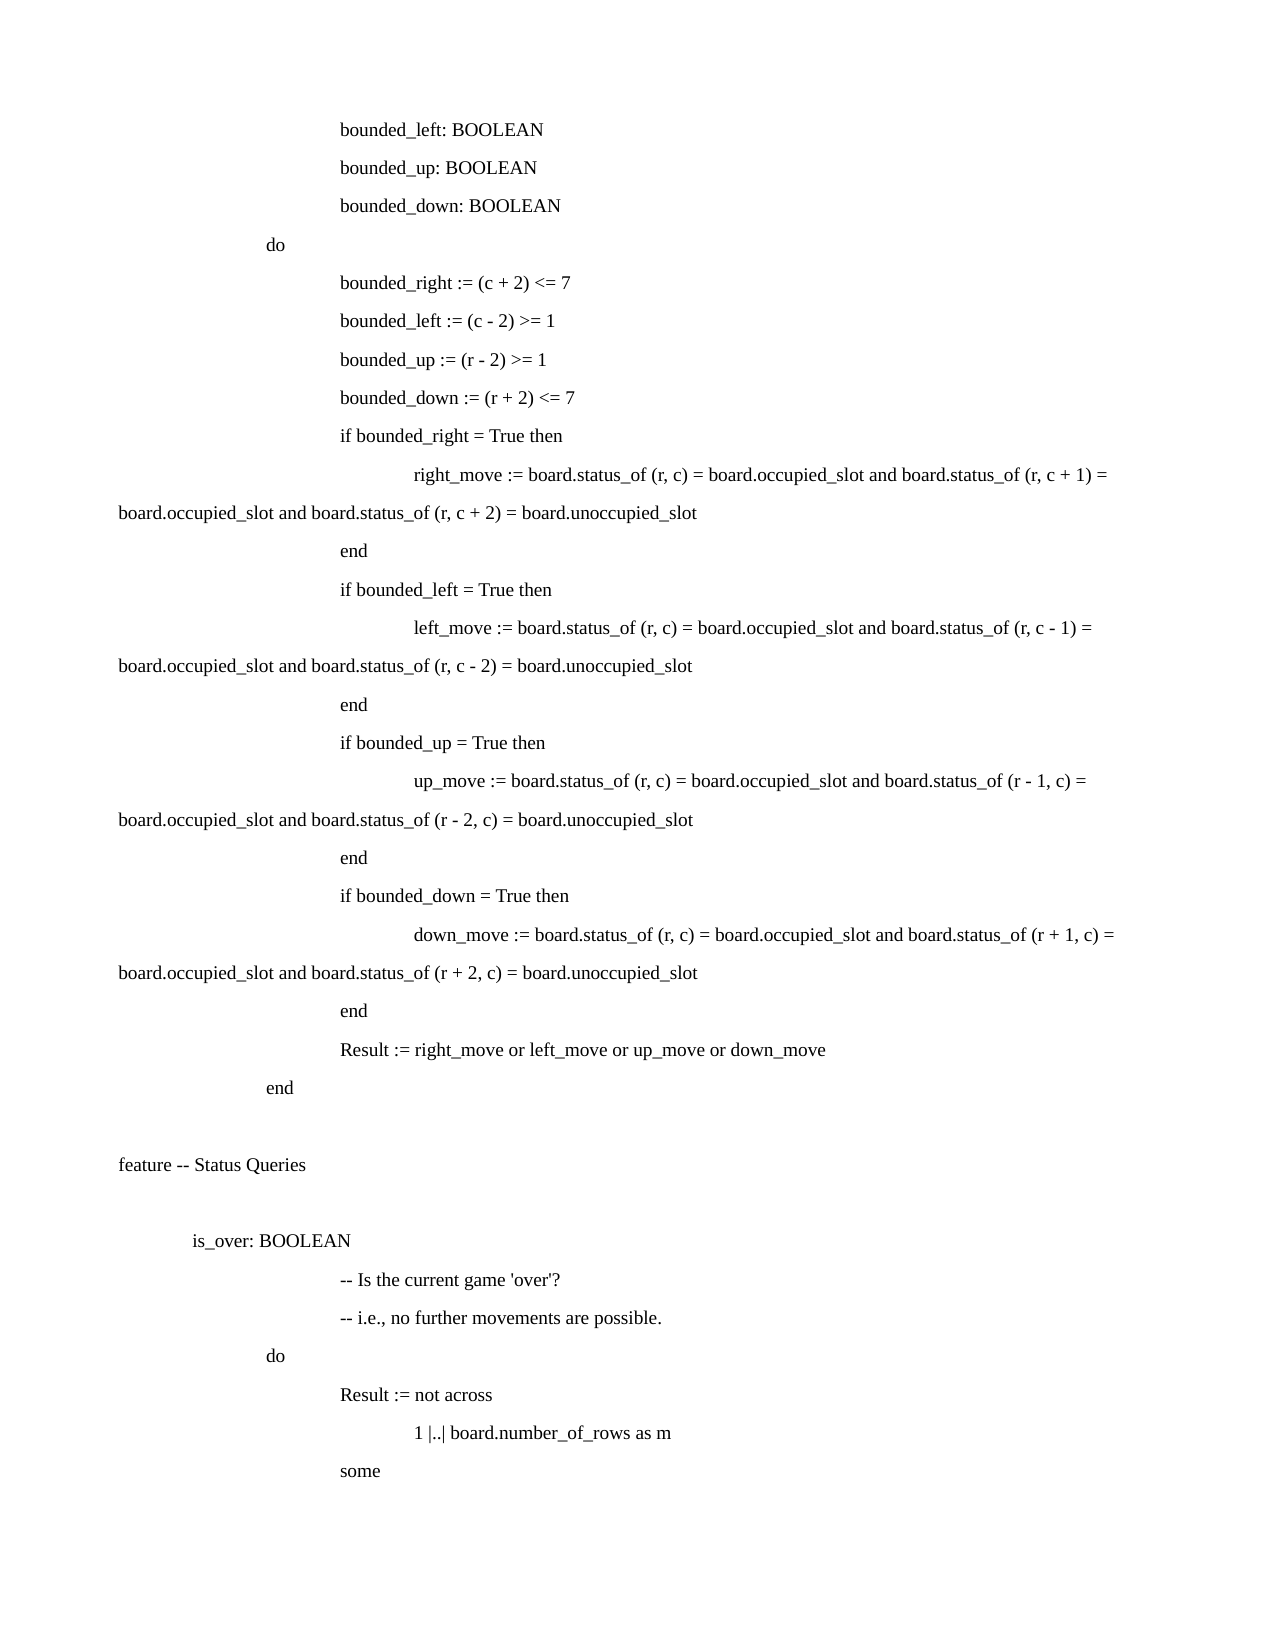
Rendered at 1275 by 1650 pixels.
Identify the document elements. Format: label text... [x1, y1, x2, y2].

text bounded_up := (r - 2) >= 1 [118, 348, 1157, 386]
text if bounded_right = True then [118, 425, 1157, 463]
text Result := not across [118, 1383, 1157, 1421]
text bounded_right := (c + 2) <= 7 [118, 271, 1157, 310]
text some [118, 1460, 1157, 1498]
text do [118, 233, 1157, 271]
text -- Is the current game 'over'? [118, 1268, 1157, 1306]
text end [118, 846, 1157, 885]
text feature -- Status Queries [118, 1153, 1157, 1191]
text is_over: BOOLEAN [118, 1230, 1157, 1268]
text left_move := board.status_of (r, c) = board.occupied_slot and board.status_of (r, c - 1) = board.occupied_slot and board.status_of (r, c - 2) = board.unoccupied_slot [118, 616, 1157, 693]
text end [118, 540, 1157, 578]
text if bounded_left = True then [118, 578, 1157, 616]
text bounded_down: BOOLEAN [118, 195, 1157, 233]
text -- i.e., no further movements are possible. [118, 1306, 1157, 1345]
text do [118, 1345, 1157, 1383]
text if bounded_down = True then [118, 885, 1157, 923]
text end [118, 1000, 1157, 1038]
text bounded_down := (r + 2) <= 7 [118, 386, 1157, 425]
text 1 |..| board.number_of_rows as m [118, 1421, 1157, 1460]
text end [118, 1076, 1157, 1115]
text Result := right_move or left_move or up_move or down_move [118, 1038, 1157, 1076]
text bounded_left := (c - 2) >= 1 [118, 310, 1157, 348]
text bounded_up: BOOLEAN [118, 156, 1157, 195]
text end [118, 693, 1157, 731]
text down_move := board.status_of (r, c) = board.occupied_slot and board.status_of (r + 1, c) = board.occupied_slot and board.status_of (r + 2, c) = board.unoccupied_slot [118, 923, 1157, 1000]
text if bounded_up = True then [118, 731, 1157, 770]
text bounded_left: BOOLEAN [118, 118, 1157, 156]
text up_move := board.status_of (r, c) = board.occupied_slot and board.status_of (r - 1, c) = board.occupied_slot and board.status_of (r - 2, c) = board.unoccupied_slot [118, 770, 1157, 846]
text right_move := board.status_of (r, c) = board.occupied_slot and board.status_of (r, c + 1) = board.occupied_slot and board.status_of (r, c + 2) = board.unoccupied_slot [118, 463, 1157, 540]
